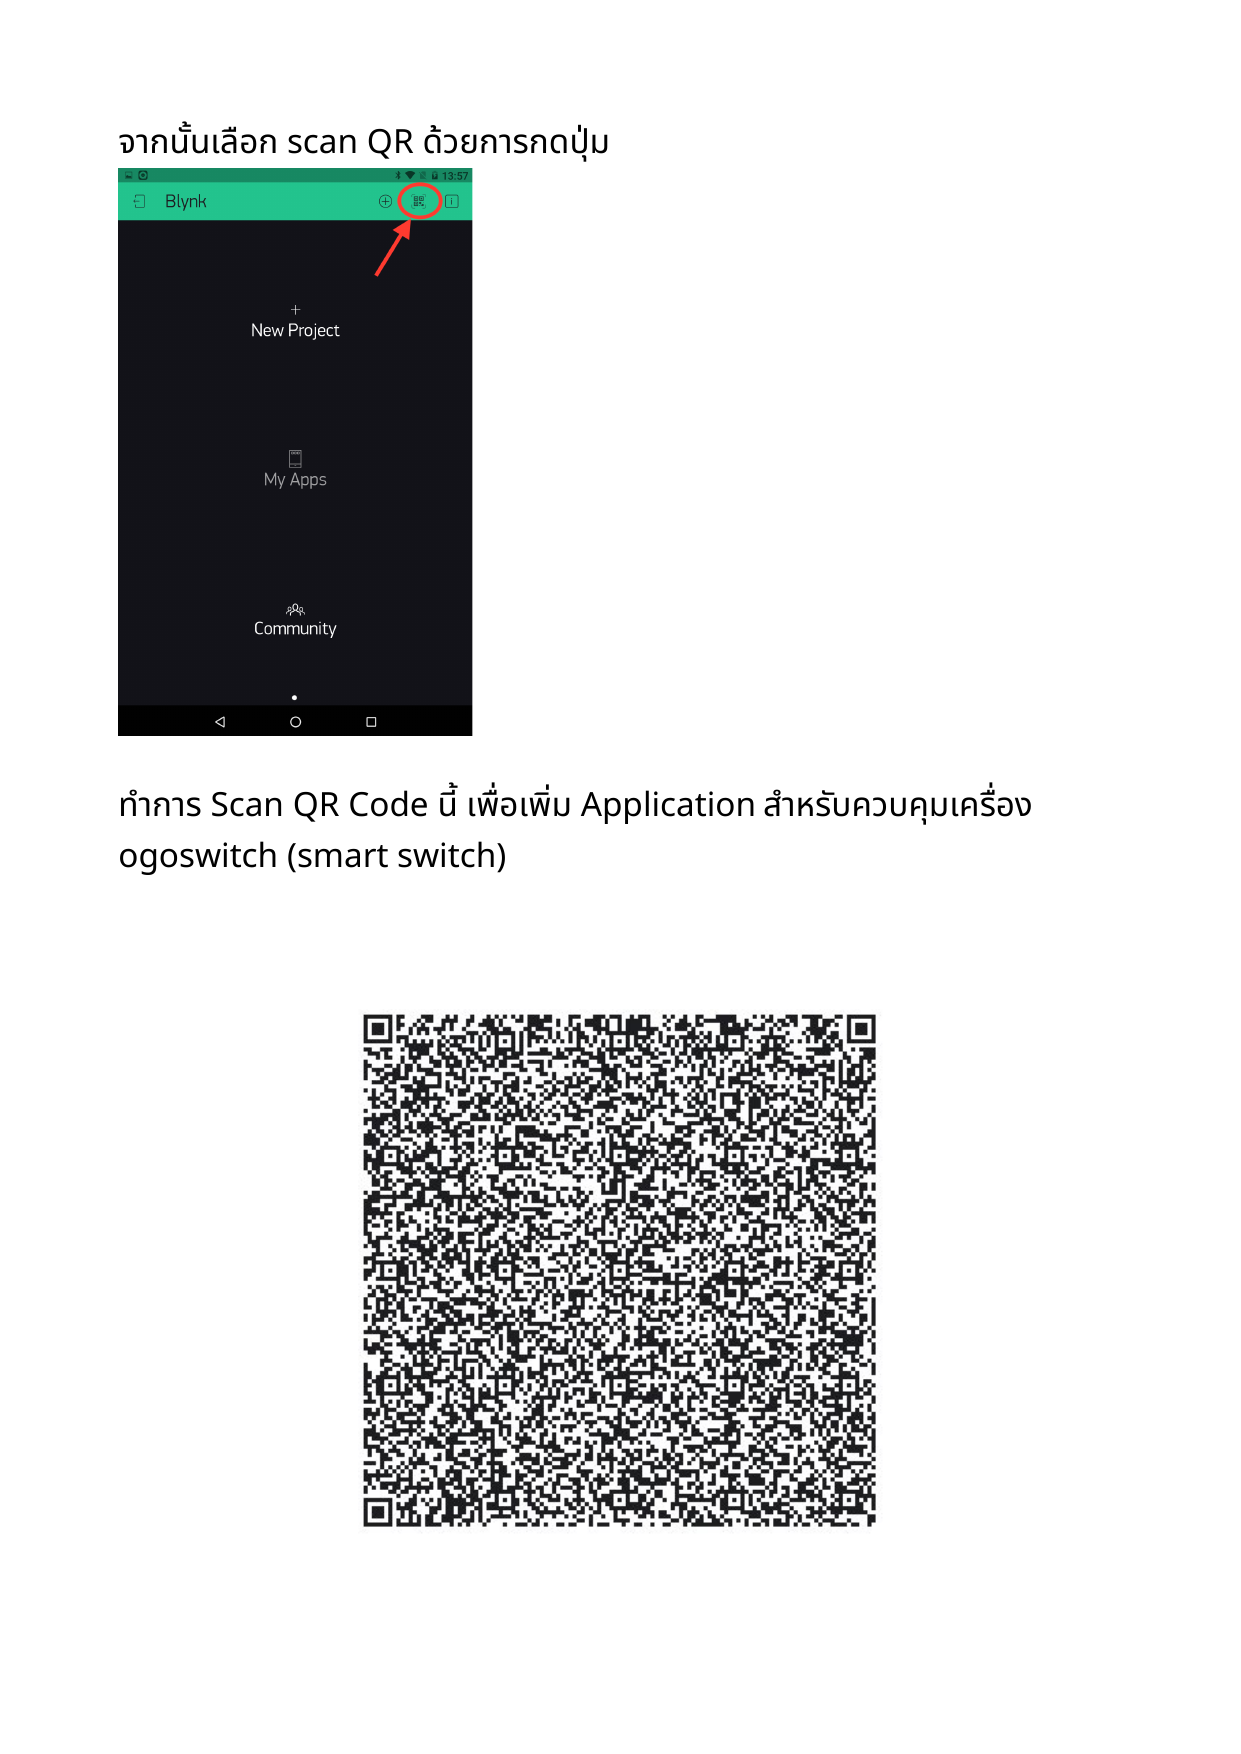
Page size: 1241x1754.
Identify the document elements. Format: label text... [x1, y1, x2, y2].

picture [118, 168, 473, 736]
picture [271, 922, 970, 1621]
text จากนั้นเลือก scan QR ด้วยการกดปุ่ม [118, 118, 1122, 169]
text ทำการ Scan QR Code นี้ เพื่อเพิ่ม Applicationสำหรับควบคุมเครื่อง ogoswitch (smart switch) [118, 781, 1122, 877]
